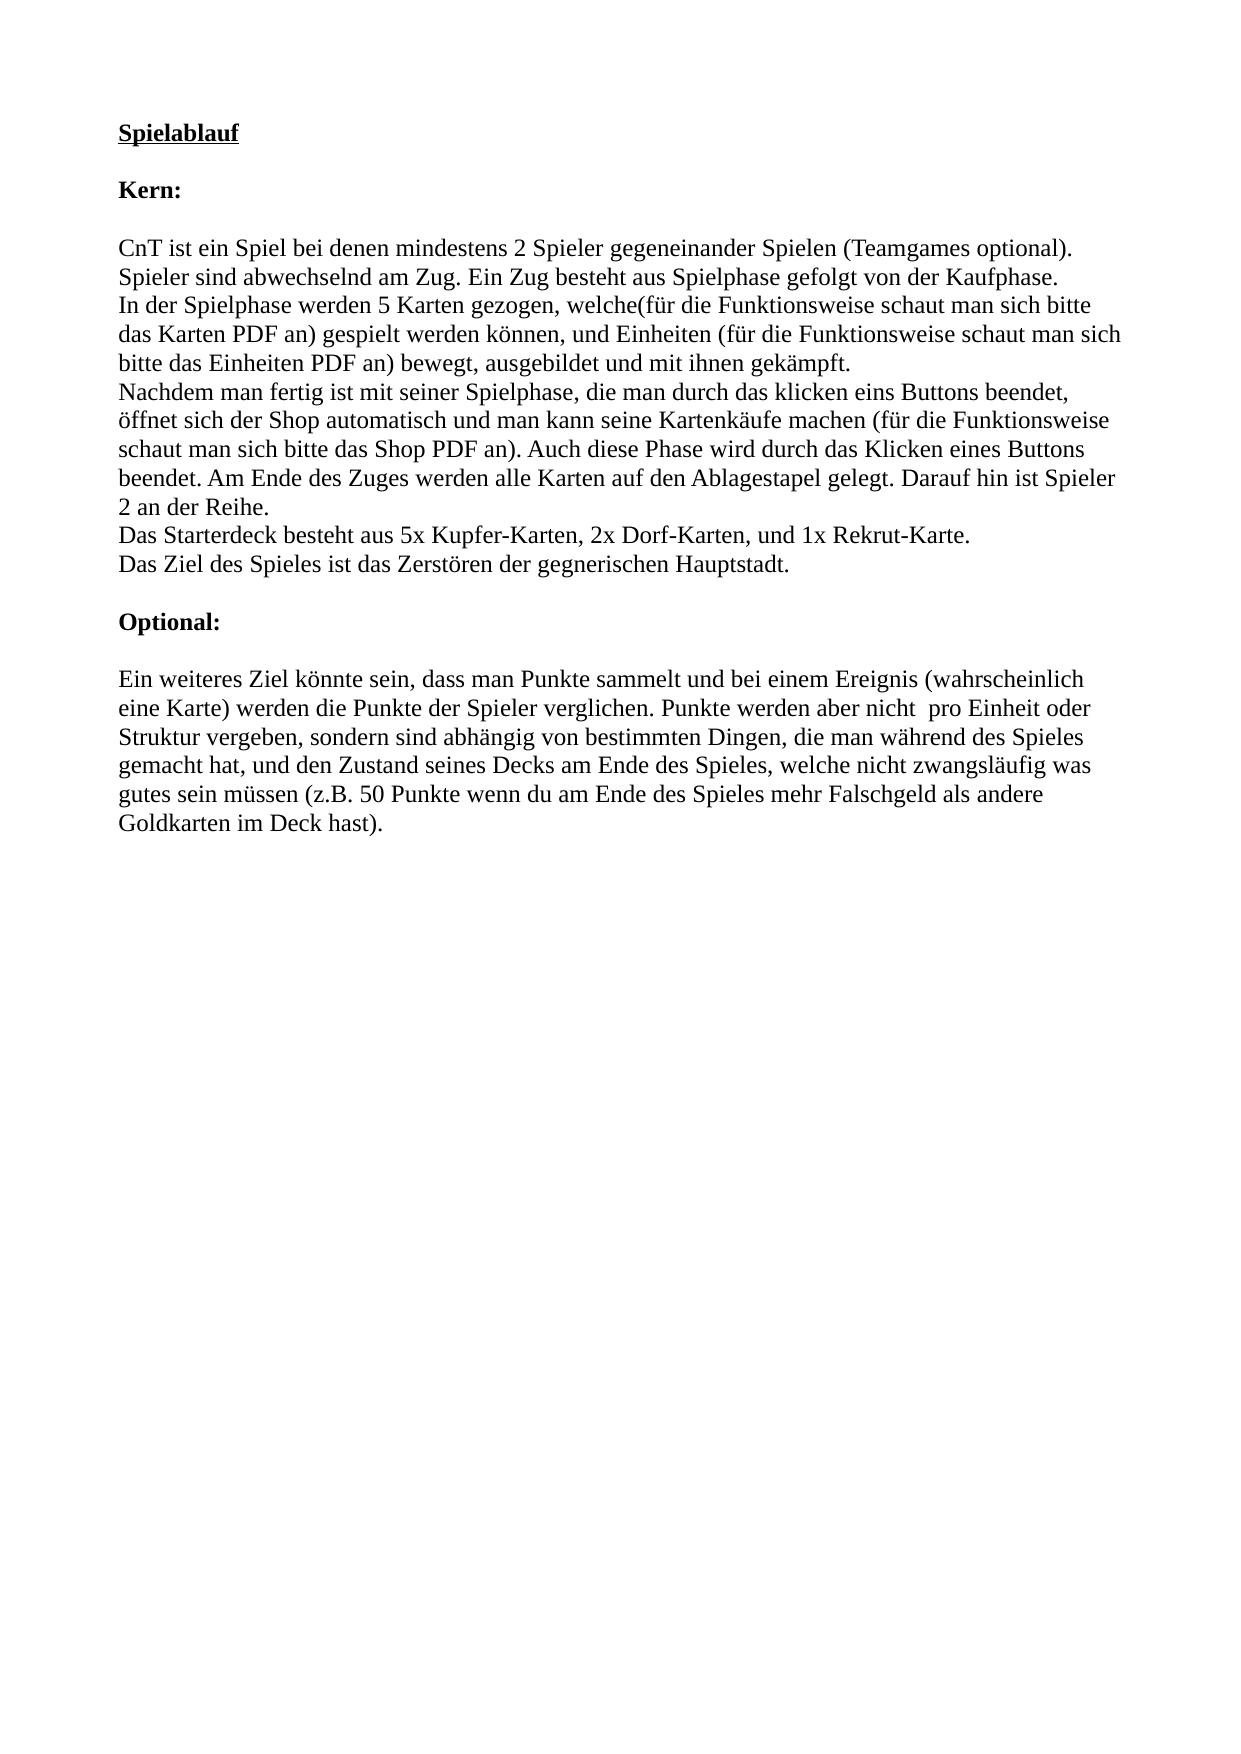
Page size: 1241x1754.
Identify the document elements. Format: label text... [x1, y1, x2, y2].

text Das Starterdeck besteht aus 5x Kupfer-Karten, 2x Dorf-Karten, und 1x Rekrut-Karte. [118, 521, 1122, 549]
text Spieler sind abwechselnd am Zug. Ein Zug besteht aus Spielphase gefolgt von der Kaufphase. [118, 262, 1122, 291]
text Das Ziel des Spieles ist das Zerstören der gegnerischen Hauptstadt. [118, 549, 1122, 578]
text Optional: [118, 607, 1122, 636]
text Spielablauf [118, 118, 1122, 147]
text In der Spielphase werden 5 Karten gezogen, welche(für die Funktionsweise schaut man sich bitte das Karten PDF an) gespielt werden können, und Einheiten (für die Funktionsweise schaut man sich bitte das Einheiten PDF an) bewegt, ausgebildet und mit ihnen gekämpft. [118, 291, 1122, 377]
text Nachdem man fertig ist mit seiner Spielphase, die man durch das klicken eins Buttons beendet, öffnet sich der Shop automatisch und man kann seine Kartenkäufe machen (für die Funktionsweise schaut man sich bitte das Shop PDF an). Auch diese Phase wird durch das Klicken eines Buttons beendet. Am Ende des Zuges werden alle Karten auf den Ablagestapel gelegt. Darauf hin ist Spieler 2 an der Reihe. [118, 377, 1122, 521]
text Kern: [118, 176, 1122, 204]
text CnT ist ein Spiel bei denen mindestens 2 Spieler gegeneinander Spielen (Teamgames optional). [118, 233, 1122, 262]
text Ein weiteres Ziel könnte sein, dass man Punkte sammelt und bei einem Ereignis (wahrscheinlich eine Karte) werden die Punkte der Spieler verglichen. Punkte werden aber nicht pro Einheit oder Struktur vergeben, sondern sind abhängig von bestimmten Dingen, die man während des Spieles gemacht hat, und den Zustand seines Decks am Ende des Spieles, welche nicht zwangsläufig was gutes sein müssen (z.B. 50 Punkte wenn du am Ende des Spieles mehr Falschgeld als andere Goldkarten im Deck hast). [118, 664, 1122, 837]
